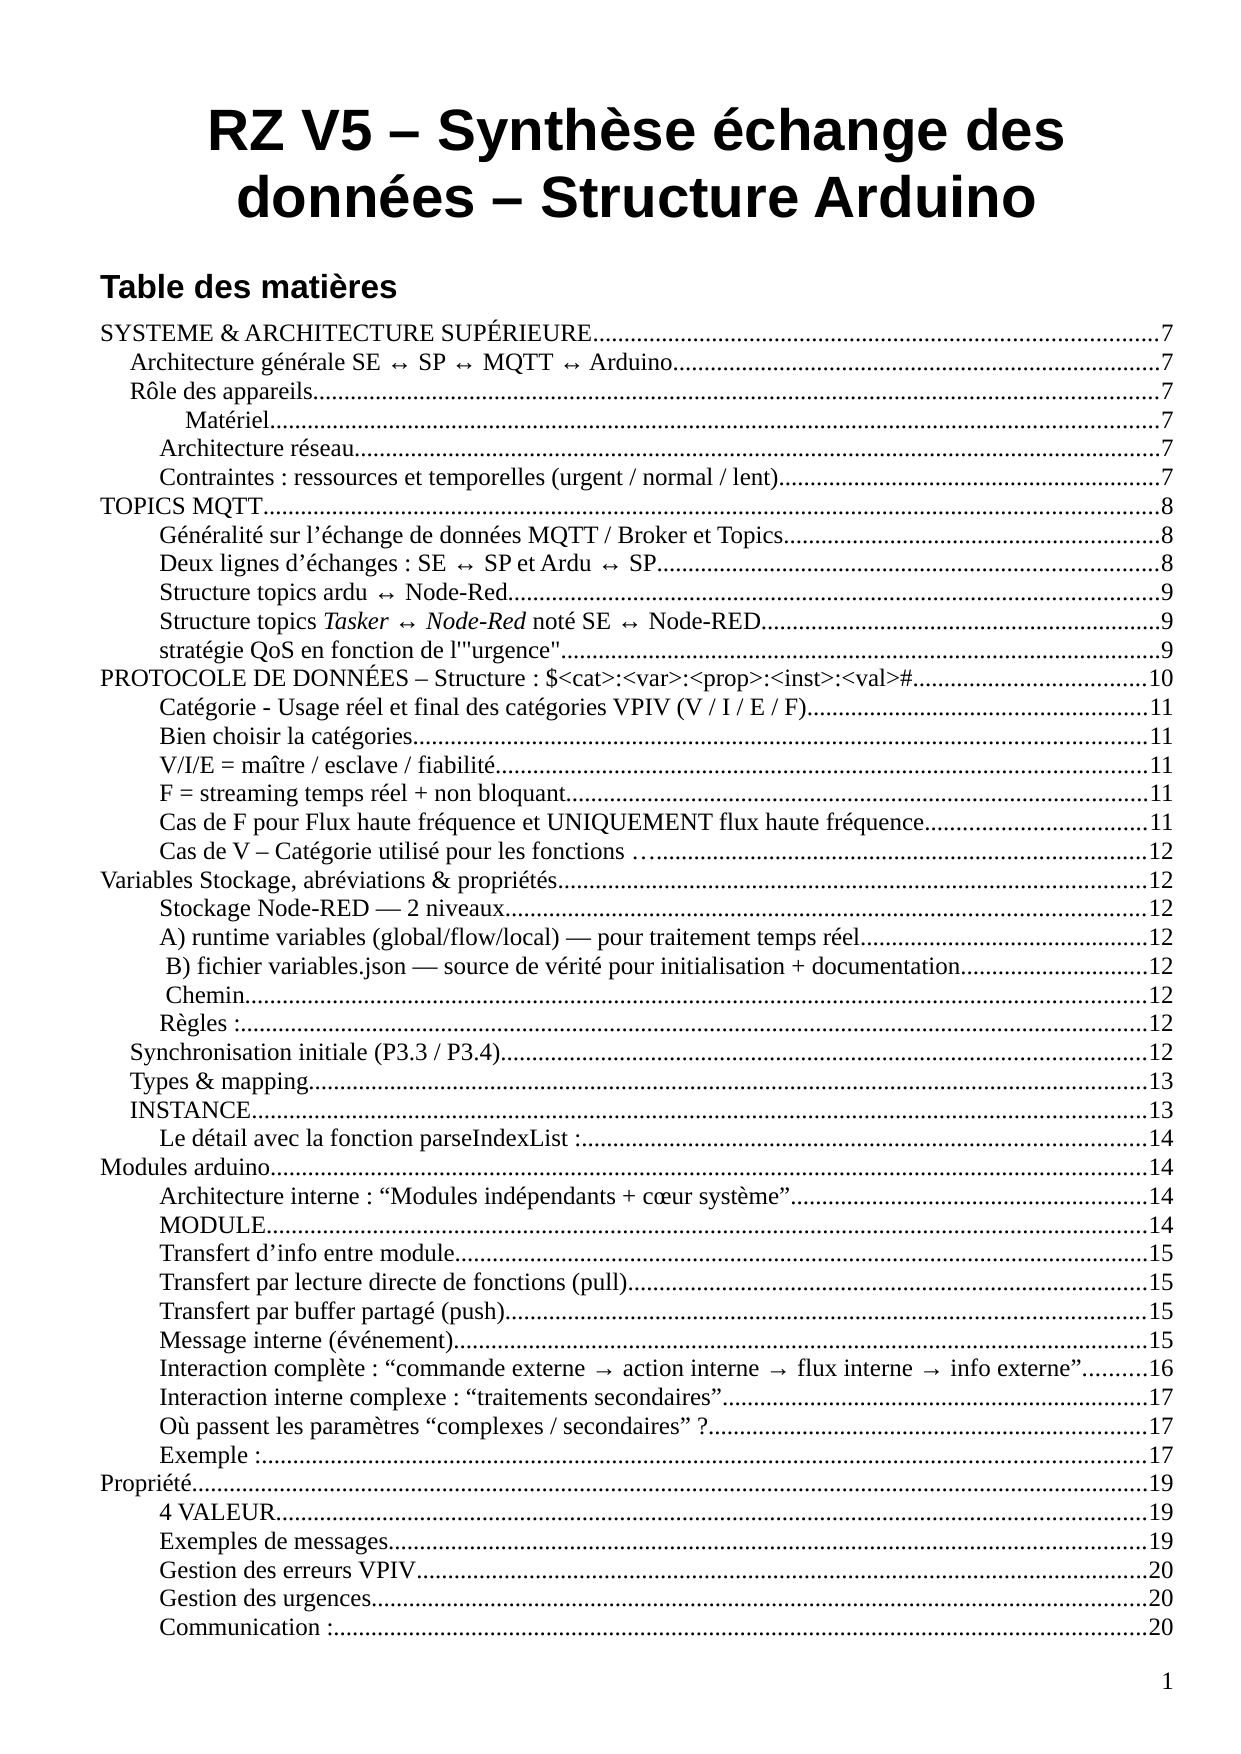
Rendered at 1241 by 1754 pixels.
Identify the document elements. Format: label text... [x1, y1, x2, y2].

text Gestion des urgences 20 [159, 1583, 1173, 1612]
subtitle Table des matières [100, 267, 1173, 306]
text Transfert par lecture directe de fonctions (pull) 15 [159, 1267, 1173, 1296]
text stratégie QoS en fonction de l'"urgence" 9 [159, 635, 1173, 663]
text B) fichier variables.json — source de vérité pour initialisation + documentation. 12 [159, 951, 1173, 980]
text Deux lignes d’échanges : SE ↔ SP et Ardu ↔ SP 8 [159, 548, 1173, 577]
text Généralité sur l’échange de données MQTT / Broker et Topics 8 [159, 520, 1173, 548]
text Règles : 12 [159, 1008, 1173, 1037]
text Interaction interne complexe : “traitements secondaires” 17 [159, 1382, 1173, 1411]
text Types & mapping 13 [129, 1066, 1173, 1095]
text Cas de V – Catégorie utilisé pour les fonctions … 12 [159, 836, 1173, 865]
text PROTOCOLE DE DONNÉES – Structure : $<cat>:<var>:<prop>:<inst>:<val># 10 [100, 663, 1173, 692]
text F = streaming temps réel + non bloquant 11 [159, 778, 1173, 807]
text Exemple : 17 [159, 1440, 1173, 1468]
text Exemples de messages 19 [159, 1526, 1173, 1555]
text 🔸 Matériel 7 [159, 405, 1173, 433]
text Chemin 12 [159, 980, 1173, 1008]
text TOPICS MQTT 8 [100, 491, 1173, 520]
text Message interne (événement) 15 [159, 1325, 1173, 1353]
text Stockage Node-RED — 2 niveaux 12 [159, 893, 1173, 922]
text Transfert par buffer partagé (push) 15 [159, 1296, 1173, 1325]
text Catégorie - Usage réel et final des catégories VPIV (V / I / E / F) 11 [159, 692, 1173, 721]
text Structure topics ardu ↔ Node-Red 9 [159, 577, 1173, 606]
text Rôle des appareils 7 [129, 376, 1173, 405]
text Bien choisir la catégories 11 [159, 721, 1173, 750]
text Architecture réseau 7 [159, 433, 1173, 462]
text SYSTEME & ARCHITECTURE SUPÉRIEURE 7 [100, 318, 1173, 347]
text Architecture interne : “Modules indépendants + cœur système” 14 [159, 1181, 1173, 1210]
text INSTANCE 13 [129, 1095, 1173, 1123]
text MODULE 14 [159, 1210, 1173, 1238]
text Gestion des erreurs VPIV 20 [159, 1555, 1173, 1583]
text A) runtime variables (global/flow/local) — pour traitement temps réel. 12 [159, 922, 1173, 951]
text Cas de F pour Flux haute fréquence et UNIQUEMENT flux haute fréquence 11 [159, 807, 1173, 836]
text Modules arduino 14 [100, 1152, 1173, 1181]
text V/I/E = maître / esclave / fiabilité 11 [159, 750, 1173, 778]
text Synchronisation initiale (P3.3 / P3.4) 12 [129, 1037, 1173, 1066]
text 4️ VALEUR 19 [159, 1497, 1173, 1526]
text Transfert d’info entre module 15 [159, 1238, 1173, 1267]
text Interaction complète : “commande externe → action interne → flux interne → info externe” 16 [159, 1353, 1173, 1382]
text Le détail avec la fonction parseIndexList : 14 [159, 1123, 1173, 1152]
text Architecture générale SE ↔ SP ↔ MQTT ↔ Arduino 7 [129, 347, 1173, 376]
text Contraintes : ressources et temporelles (urgent / normal / lent) 7 [159, 462, 1173, 491]
text Propriété 19 [100, 1468, 1173, 1497]
text Où passent les paramètres “complexes / secondaires” ? 17 [159, 1411, 1173, 1440]
title RZ V5 – Synthèse échange des données – Structure Arduino [100, 96, 1173, 230]
text Communication : 20 [159, 1612, 1173, 1641]
text Structure topics Tasker ↔ Node-Red noté SE ↔ Node-RED 9 [159, 606, 1173, 635]
text Variables Stockage, abréviations & propriétés 12 [100, 865, 1173, 893]
